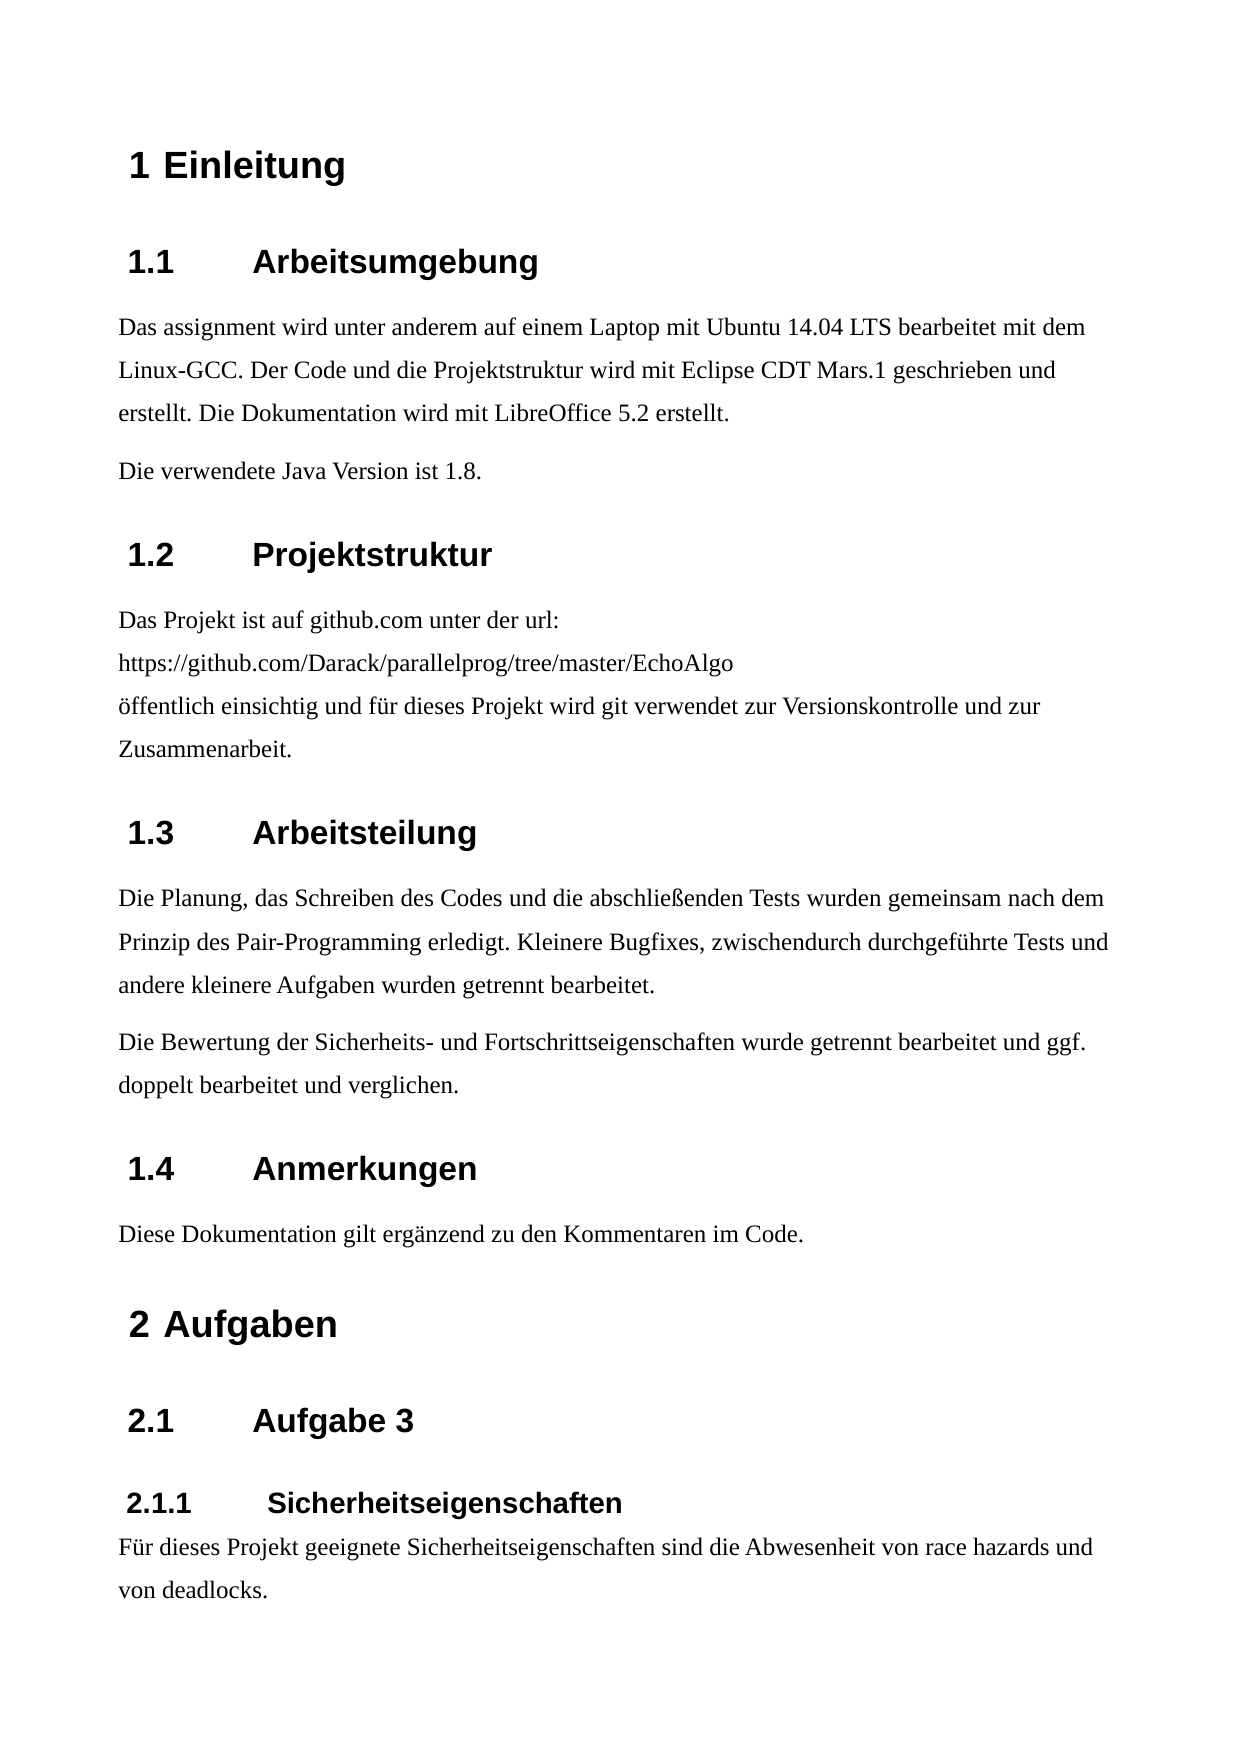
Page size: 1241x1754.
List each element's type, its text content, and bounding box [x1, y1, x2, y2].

subtitle Anmerkungen [118, 1149, 1122, 1188]
text Die Bewertung der Sicherheits- und Fortschrittseigenschaften wurde getrennt bearbeitet und ggf. doppelt bearbeitet und verglichen. [118, 1027, 1122, 1099]
text Das Projekt ist auf github.com unter der url: https://github.com/Darack/parallelprog/tree/master/EchoAlgo öffentlich einsichtig und für dieses Projekt wird git verwendet zur Versionskontrolle und zur Zusammenarbeit. [118, 605, 1122, 763]
subtitle Projektstruktur [118, 535, 1122, 573]
subtitle Aufgabe 3 [118, 1401, 1122, 1440]
subtitle Einleitung [118, 143, 1122, 187]
text Diese Dokumentation gilt ergänzend zu den Kommentaren im Code. [118, 1219, 1122, 1248]
subtitle Arbeitsteilung [118, 813, 1122, 852]
text Das assignment wird unter anderem auf einem Laptop mit Ubuntu 14.04 LTS bearbeitet mit dem Linux-GCC. Der Code und die Projektstruktur wird mit Eclipse CDT Mars.1 geschrieben und erstellt. Die Dokumentation wird mit LibreOffice 5.2 erstellt. [118, 312, 1122, 427]
text Die verwendete Java Version ist 1.8. [118, 456, 1122, 485]
text Die Planung, das Schreiben des Codes und die abschließenden Tests wurden gemeinsam nach dem Prinzip des Pair-Programming erledigt. Kleinere Bugfixes, zwischendurch durchgeführte Tests und andere kleinere Aufgaben wurden getrennt bearbeitet. [118, 883, 1122, 998]
subtitle Arbeitsumgebung [118, 242, 1122, 281]
subtitle Sicherheitseigenschaften [118, 1486, 1122, 1520]
text Für dieses Projekt geeignete Sicherheitseigenschaften sind die Abwesenheit von race hazards und von deadlocks. [118, 1532, 1122, 1604]
subtitle Aufgaben [118, 1302, 1122, 1346]
